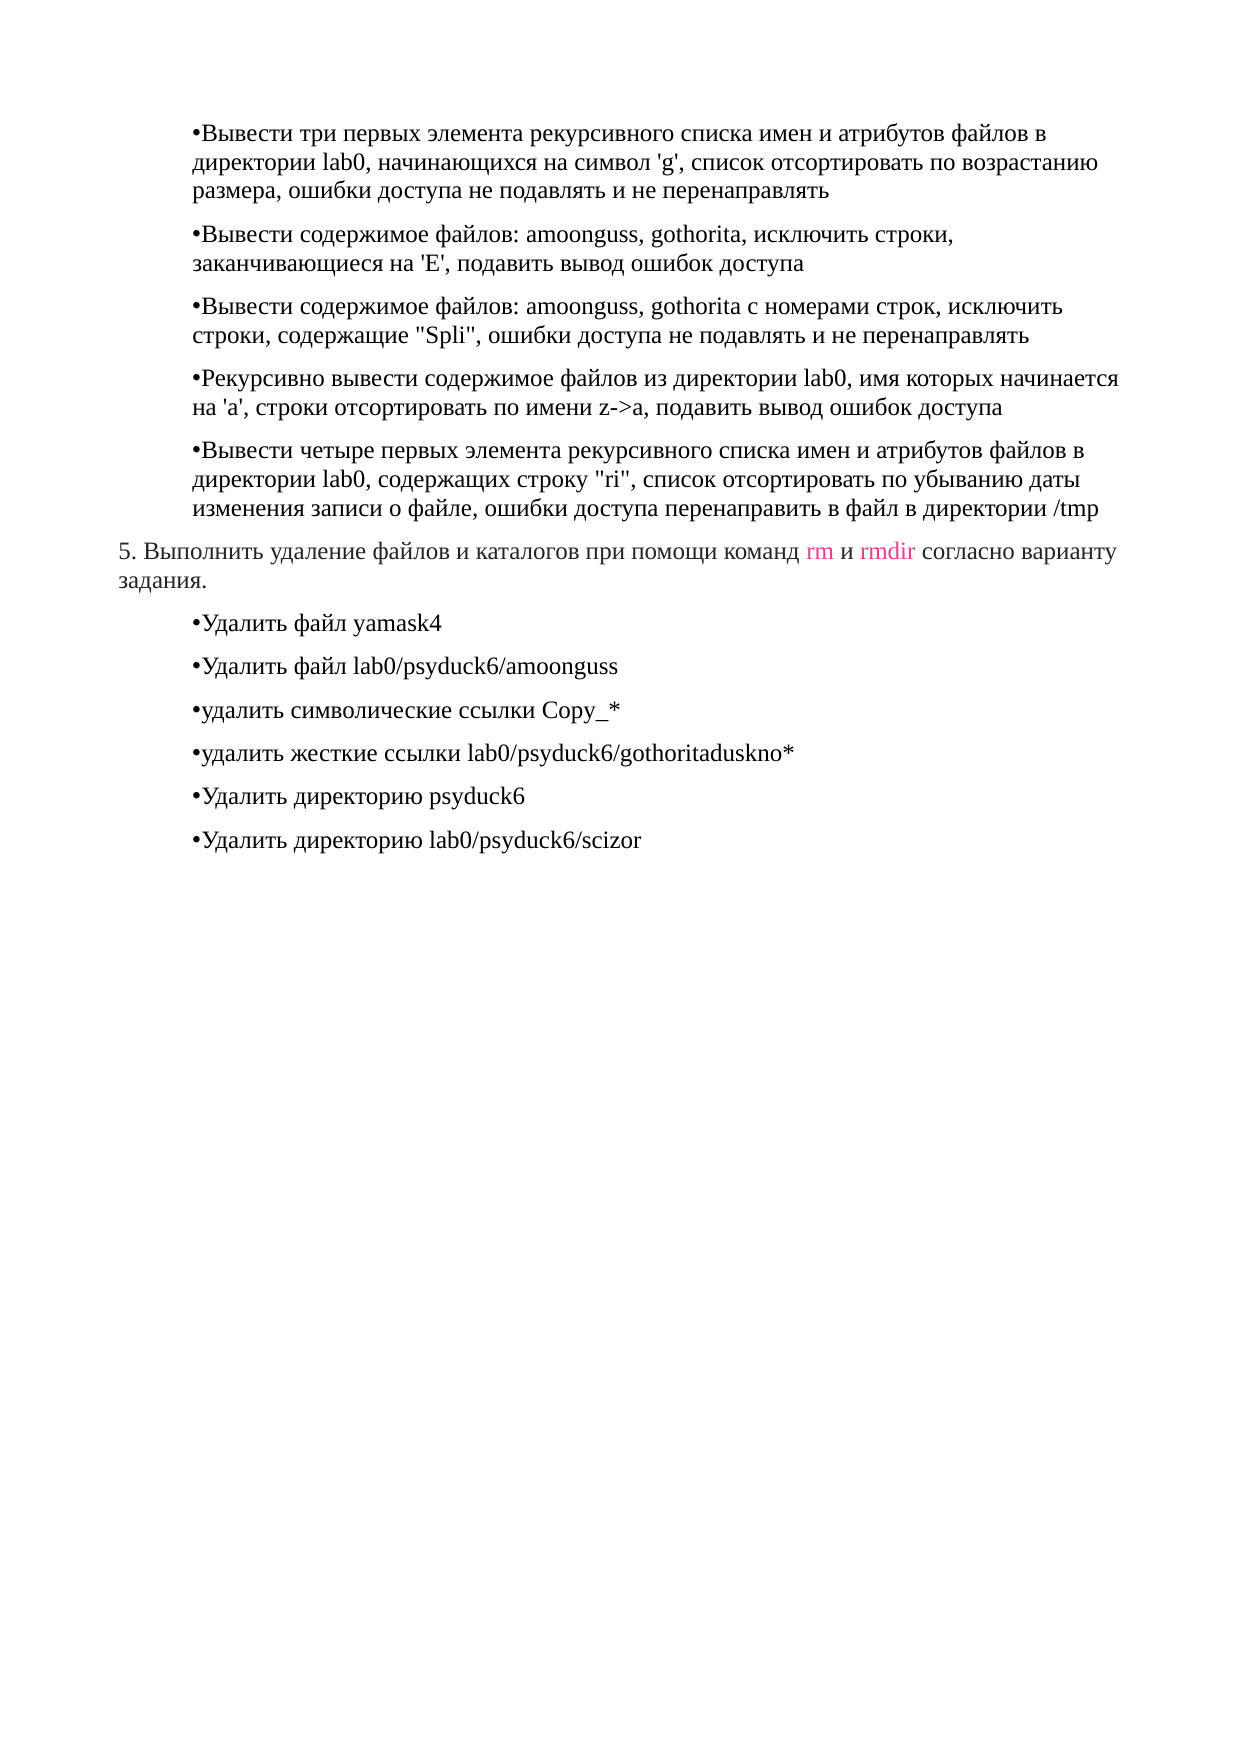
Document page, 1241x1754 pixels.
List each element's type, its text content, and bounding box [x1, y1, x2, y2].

list Вывести четыре первых элемента рекурсивного списка имен и атрибутов файлов в директории lab0, содержащих строку "ri", список отсортировать по убыванию даты изменения записи о файле, ошибки доступа перенаправить в файл в директории /tmp [118, 435, 1122, 521]
list Вывести содержимое файлов: amoonguss, gothorita, исключить строки, заканчивающиеся на 'E', подавить вывод ошибок доступа [118, 219, 1122, 276]
list Удалить директорию lab0/psyduck6/scizor [118, 825, 1122, 853]
list Рекурсивно вывести содержимое файлов из директории lab0, имя которых начинается на 'a', строки отсортировать по имени z->a, подавить вывод ошибок доступа [118, 363, 1122, 421]
list Удалить файл yamask4 [118, 608, 1122, 637]
list Удалить директорию psyduck6 [118, 781, 1122, 810]
list Удалить файл lab0/psyduck6/amoonguss [118, 651, 1122, 680]
list Вывести три первых элемента рекурсивного списка имен и атрибутов файлов в директории lab0, начинающихся на символ 'g', список отсортировать по возрастанию размера, ошибки доступа не подавлять и не перенаправлять [118, 118, 1122, 204]
text 5. Выполнить удаление файлов и каталогов при помощи команд rm и rmdir согласно варианту задания. [118, 536, 1122, 593]
list удалить жесткие ссылки lab0/psyduck6/gothoritaduskno* [118, 738, 1122, 767]
list удалить символические ссылки Copy_* [118, 695, 1122, 723]
list Вывести содержимое файлов: amoonguss, gothorita с номерами строк, исключить строки, содержащие "Spli", ошибки доступа не подавлять и не перенаправлять [118, 291, 1122, 348]
